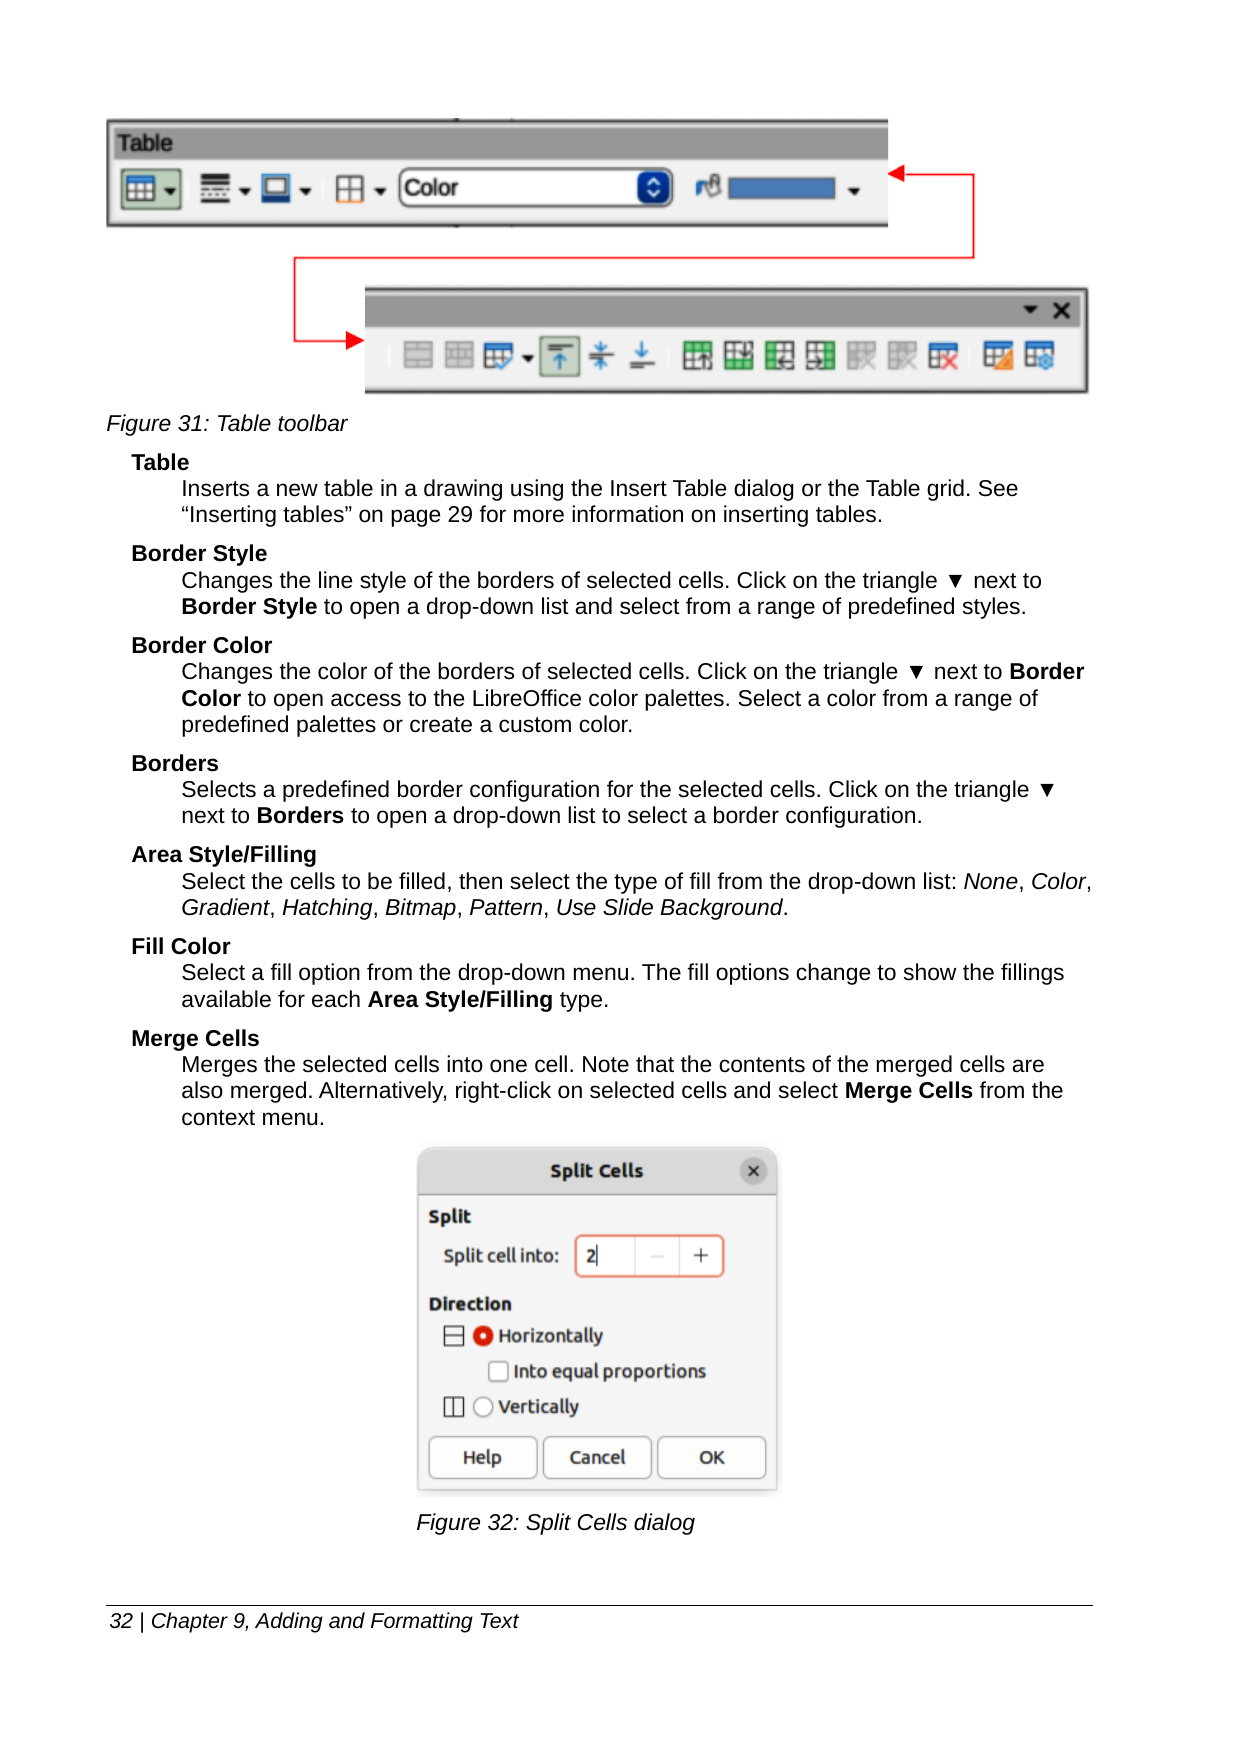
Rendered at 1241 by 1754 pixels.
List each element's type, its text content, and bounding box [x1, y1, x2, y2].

text Changes the line style of the borders of selected cells. Click on the triangle ▼ next to Border Style to open a drop-down list and select from a range of predefined styles. [181, 567, 1093, 619]
text Table [131, 449, 1093, 475]
text Merge Cells [131, 1024, 1093, 1051]
text Border Style [131, 540, 1093, 567]
text Borders [131, 750, 1093, 776]
text Figure 32: Split Cells dialog [416, 1509, 783, 1536]
text Select the cells to be filled, then select the type of fill from the drop‑down list: None, Color, Gradient, Hatching, Bitmap, Pattern, Use Slide Background. [181, 868, 1093, 920]
text Inserts a new table in a drawing using the Insert Table dialog or the Table grid. See “Inserting tables” on page 29 for more information on inserting tables. [181, 475, 1093, 528]
picture [106, 118, 1093, 398]
text Selects a predefined border configuration for the selected cells. Click on the triangle ▼ next to Borders to open a drop-down list to select a border configuration. [181, 776, 1093, 829]
picture [416, 1142, 783, 1497]
text Select a fill option from the drop-down menu. The fill options change to show the fillings available for each Area Style/Filling type. [181, 959, 1093, 1012]
text Changes the color of the borders of selected cells. Click on the triangle ▼ next to Border Color to open access to the LibreOffice color palettes. Select a color from a range of predefined palettes or create a custom color. [181, 658, 1093, 737]
text Fill Color [131, 933, 1093, 959]
text Merges the selected cells into one cell. Note that the contents of the merged cells are also merged. Alternatively, right-click on selected cells and select Merge Cells from the context menu. [181, 1051, 1093, 1130]
text Border Color [131, 632, 1093, 658]
text Figure 31: Table toolbar [106, 410, 1093, 436]
text Area Style/Filling [131, 841, 1093, 868]
